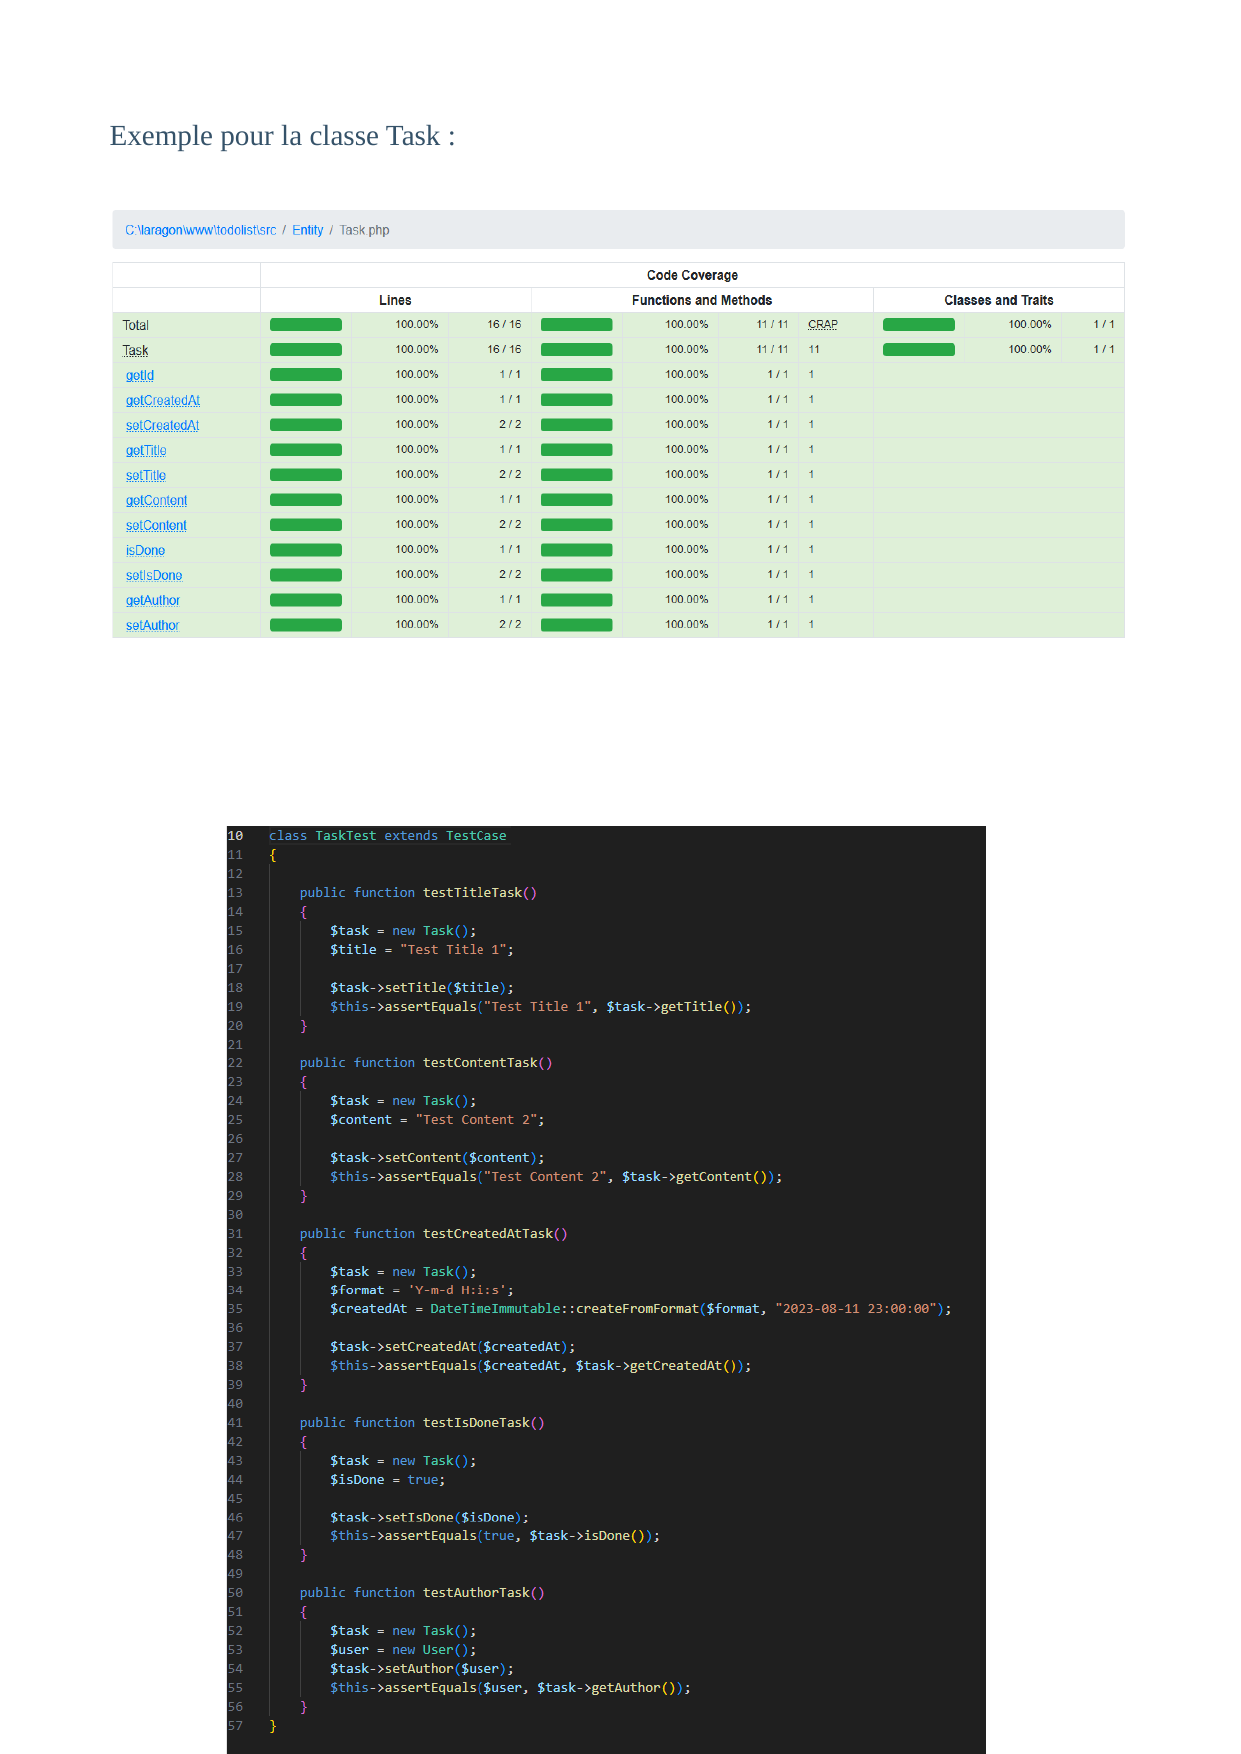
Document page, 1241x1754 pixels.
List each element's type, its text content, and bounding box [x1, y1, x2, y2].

picture [226, 826, 986, 1754]
list Exemple pour la classe Task : [72, 118, 1202, 152]
picture [105, 206, 1131, 648]
